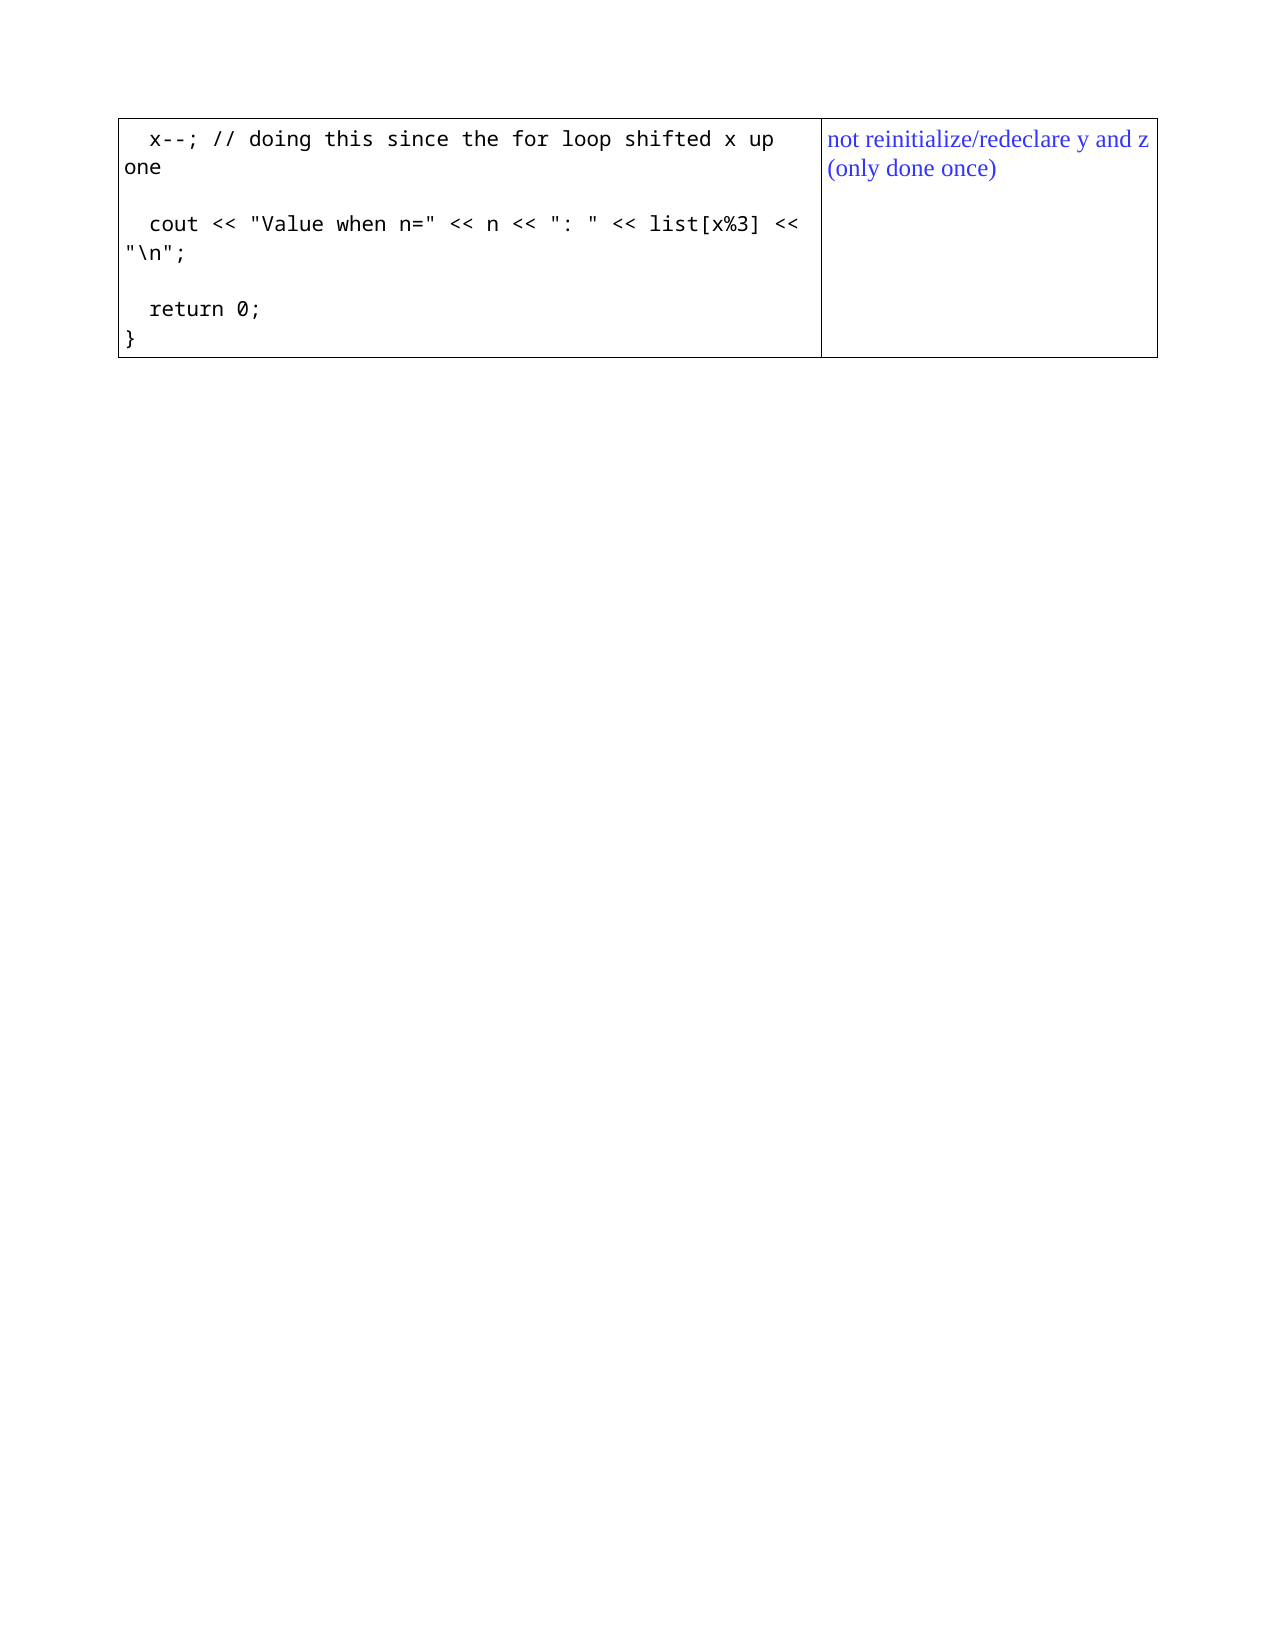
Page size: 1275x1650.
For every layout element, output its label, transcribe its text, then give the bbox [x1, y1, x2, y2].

table_cell x--; // doing this since the for loop shifted x up one cout << "Value when n=" << n << ": " << list[x%3] << "\n"; return 0; } [119, 119, 821, 357]
table_cell not reinitialize/redeclare y and z (only done once) [822, 119, 1157, 357]
